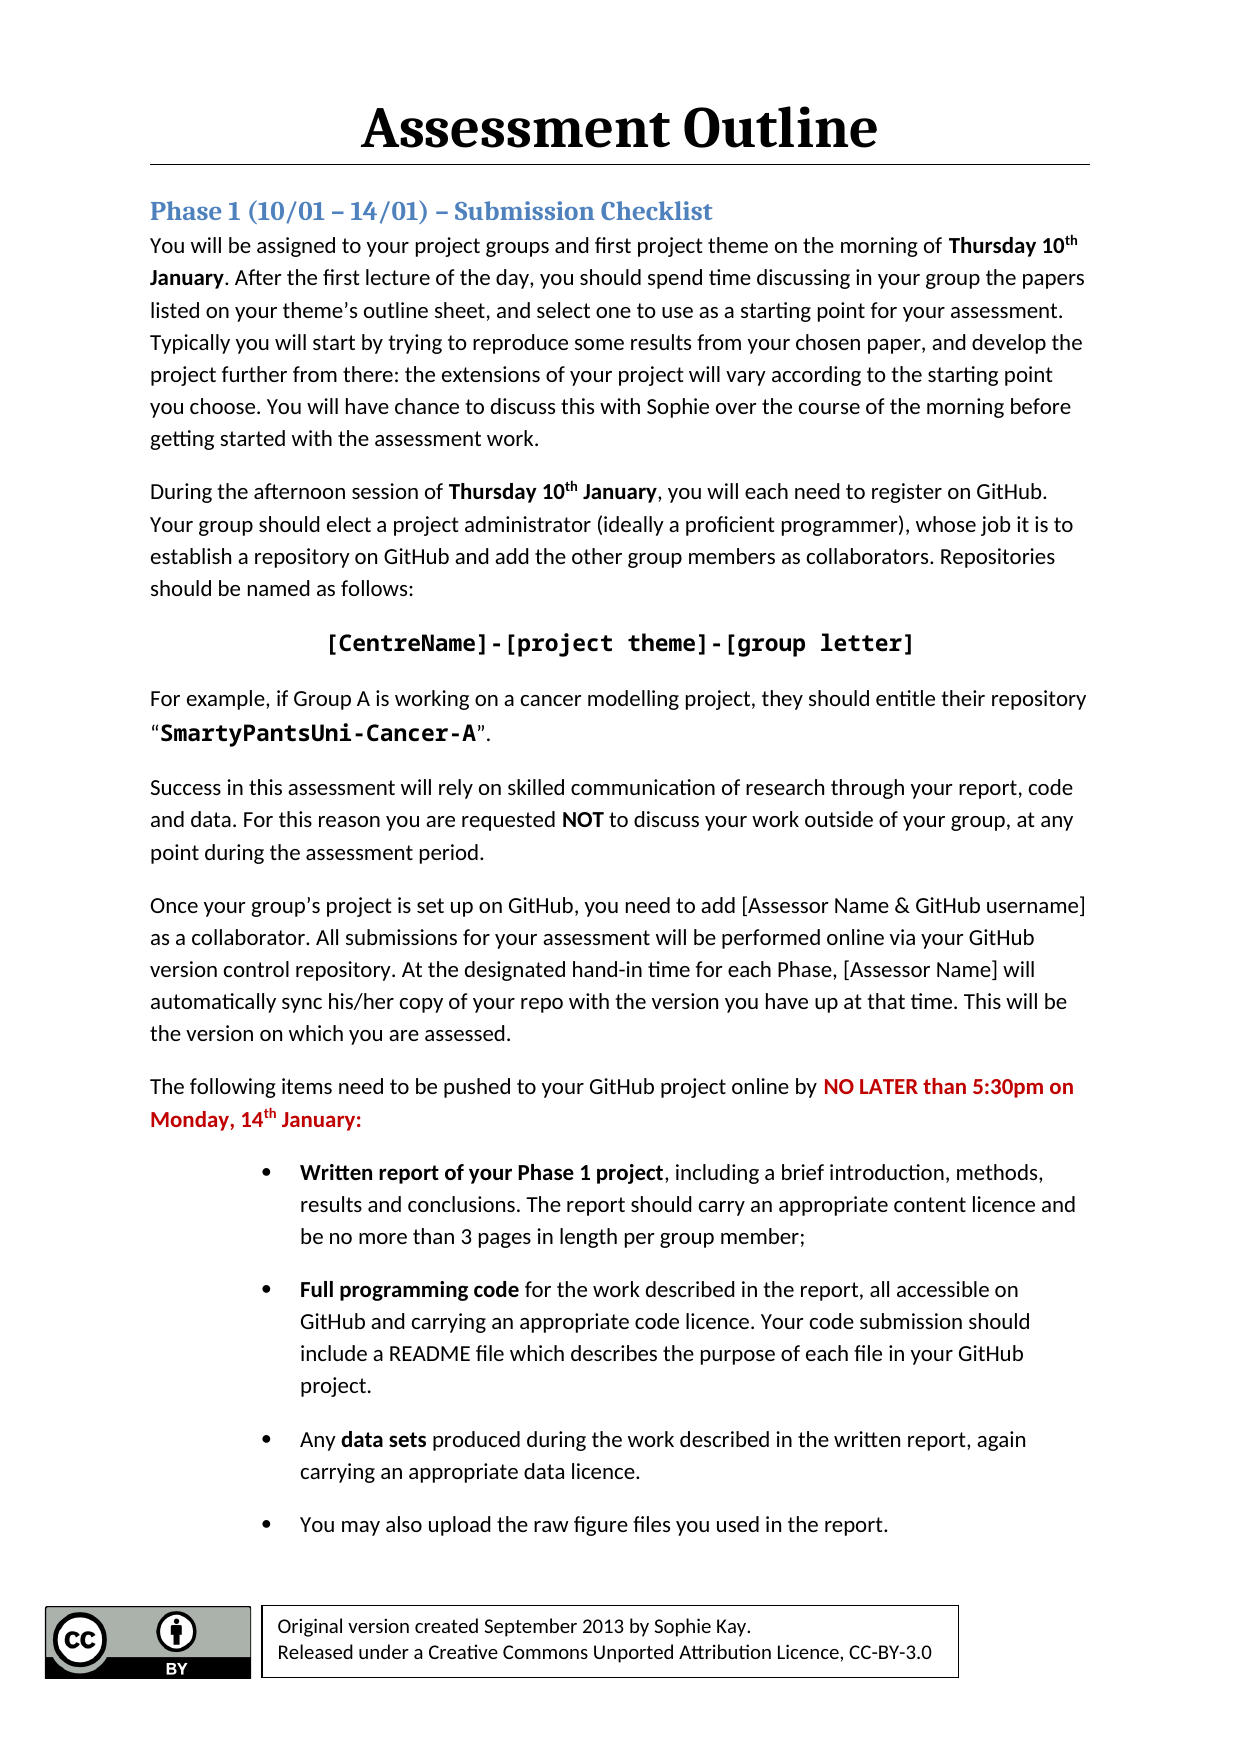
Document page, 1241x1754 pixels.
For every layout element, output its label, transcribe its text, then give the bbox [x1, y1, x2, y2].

text Once your group’s project is set up on GitHub, you need to add [Assessor Name & GitHub username] as a collaborator. All submissions for your assessment will be performed online via your GitHub version control repository. At the designated hand-in time for each Phase, [Assessor Name] will automatically sync his/her copy of your repo with the version you have up at that time. This will be the version on which you are assessed. [150, 891, 1090, 1047]
text Success in this assessment will rely on skilled communication of research through your report, code and data. For this reason you are requested NOT to discuss your work outside of your group, at any point during the assessment period. [150, 773, 1090, 866]
text [CentreName]-[project theme]-[group letter] [150, 627, 1090, 658]
list You may also upload the raw figure files you used in the report. [262, 1510, 1090, 1538]
list Written report of your Phase 1 project, including a brief introduction, methods, results and conclusions. The report should carry an appropriate content licence and be no more than 3 pages in length per group member; [262, 1158, 1090, 1250]
list Any data sets produced during the work described in the written report, again carrying an appropriate data licence. [262, 1425, 1090, 1485]
list Full programming code for the work described in the report, all accessible on GitHub and carrying an appropriate code licence. Your code submission should include a README file which describes the purpose of each file in your GitHub project. [262, 1275, 1090, 1400]
subtitle Phase 1 (10/01 – 14/01) – Submission Checklist [150, 196, 1090, 227]
text The following items need to be pushed to your GitHub project online by NO LATER than 5:30pm on Monday, 14th January: [150, 1072, 1090, 1133]
text During the afternoon session of Thursday 10th January, you will each need to register on GitHub. Your group should elect a project administrator (ideally a proficient programmer), whose job it is to establish a repository on GitHub and add the other group members as collaborators. Repositories should be named as follows: [150, 477, 1090, 602]
subtitle Assessment Outline [150, 94, 1090, 164]
text For example, if Group A is working on a cancer modelling project, they should entitle their repository “SmartyPantsUni-Cancer-A”. [150, 684, 1090, 748]
text You will be assigned to your project groups and first project theme on the morning of Thursday 10th January. After the first lecture of the day, you should spend time discussing in your group the papers listed on your theme’s outline sheet, and select one to use as a starting point for your assessment. Typically you will start by trying to reproduce some results from your chosen paper, and develop the project further from there: the extensions of your project will vary according to the starting point you choose. You will have chance to discuss this with Sophie over the course of the morning before getting started with the assessment work. [150, 231, 1090, 452]
